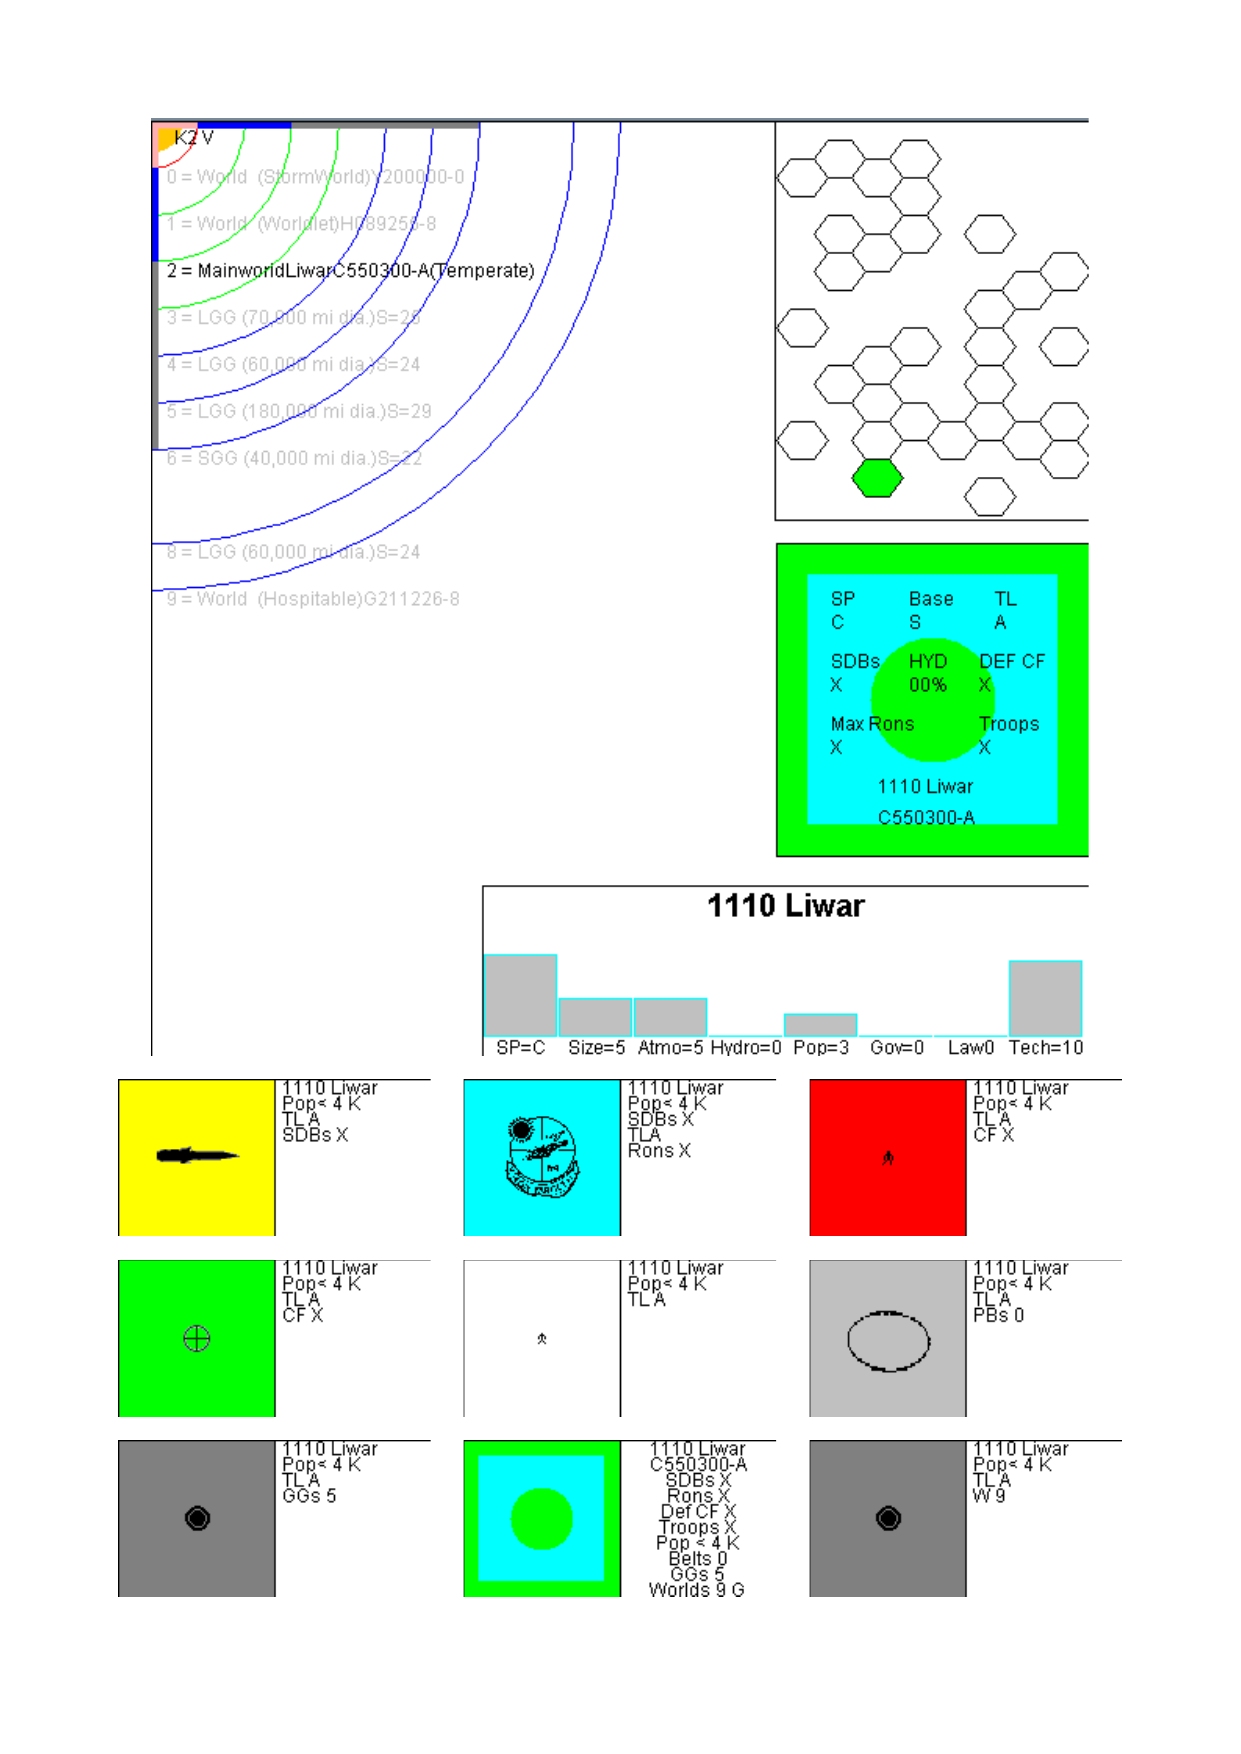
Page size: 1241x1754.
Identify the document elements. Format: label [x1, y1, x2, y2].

picture [809, 1260, 1122, 1417]
picture [118, 1079, 431, 1236]
picture [809, 1079, 1122, 1236]
picture [463, 1079, 777, 1236]
picture [118, 1440, 431, 1597]
picture [463, 1260, 777, 1417]
picture [809, 1440, 1122, 1597]
picture [151, 118, 1089, 1056]
picture [463, 1440, 777, 1597]
picture [118, 1260, 431, 1417]
